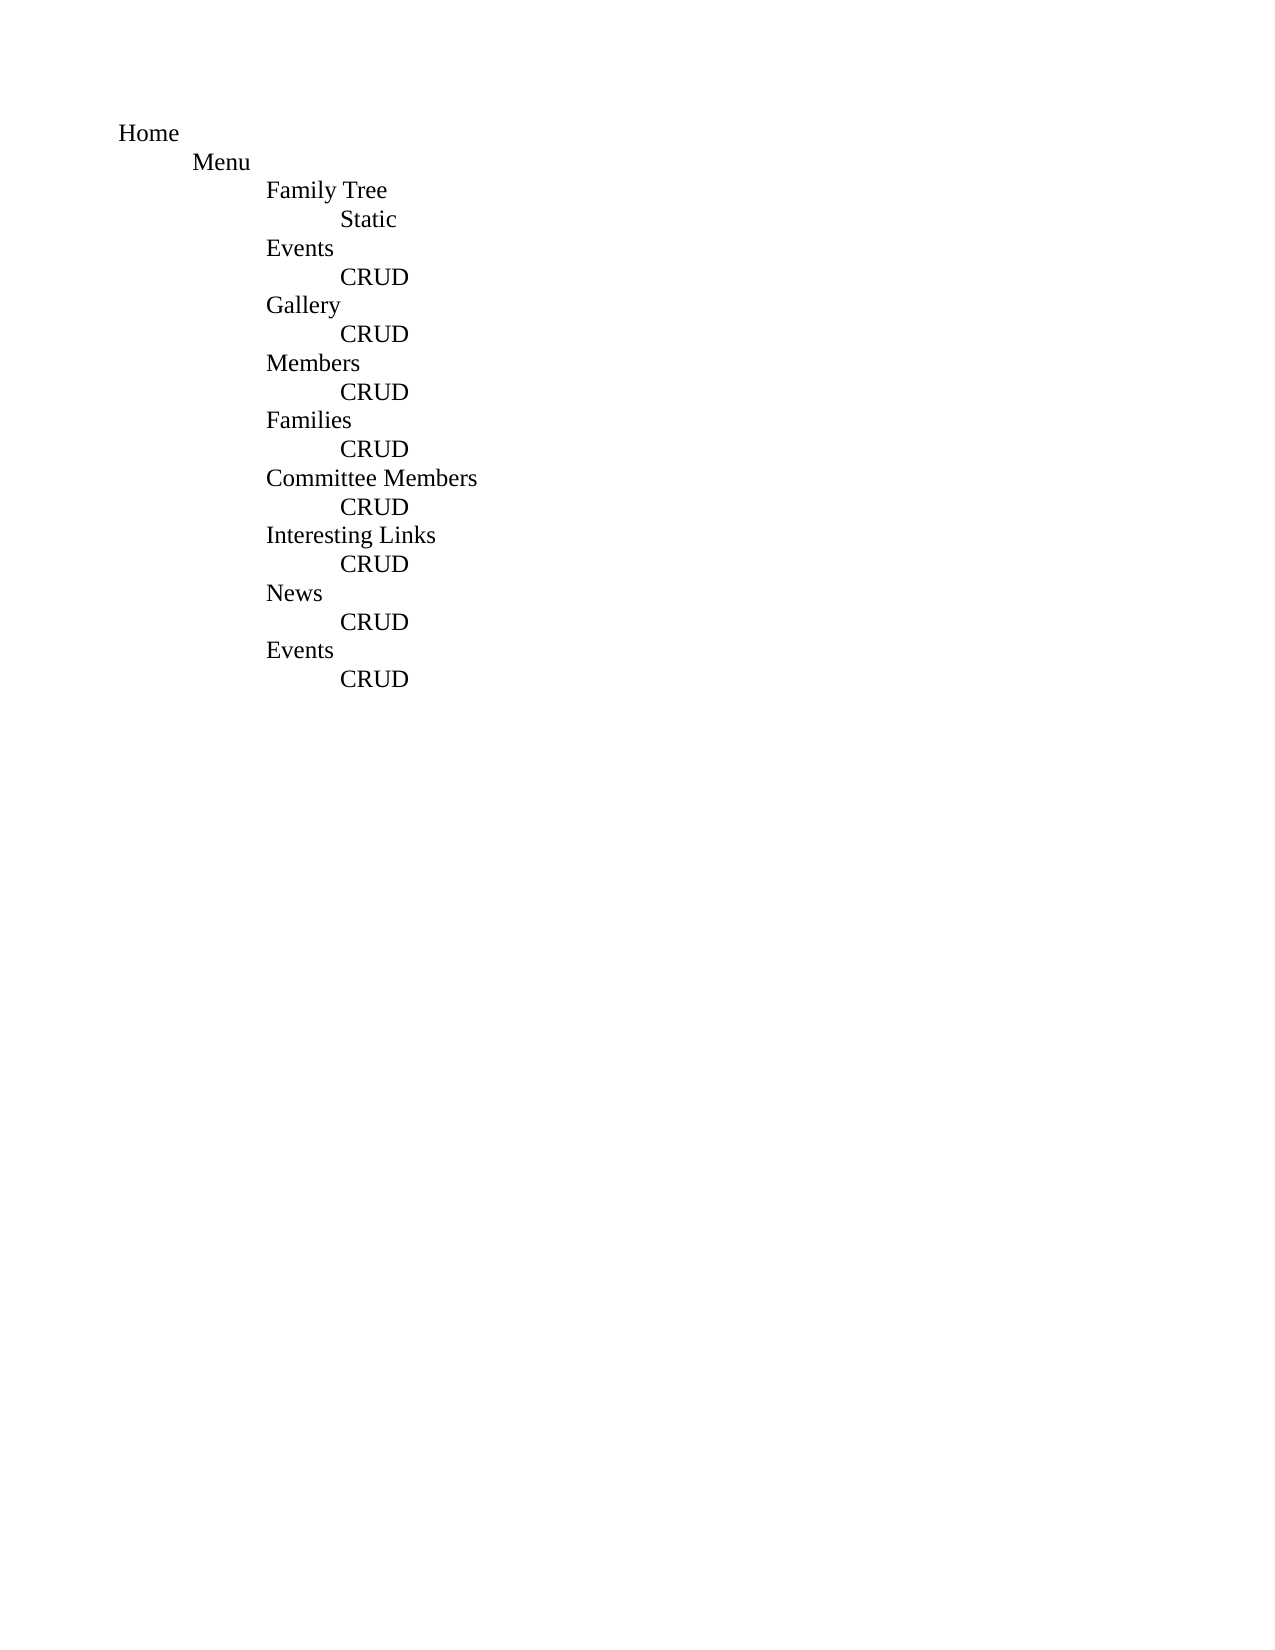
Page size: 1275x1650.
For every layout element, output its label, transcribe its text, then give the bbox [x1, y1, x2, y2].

text CRUD [118, 319, 1157, 348]
text Home [118, 118, 1157, 147]
text Members [118, 348, 1157, 377]
text Interesting Links [118, 521, 1157, 549]
text CRUD [118, 664, 1157, 693]
text CRUD [118, 607, 1157, 636]
text Gallery [118, 291, 1157, 319]
text CRUD [118, 262, 1157, 291]
text CRUD [118, 377, 1157, 406]
text CRUD [118, 434, 1157, 463]
text Menu [118, 147, 1157, 176]
text Families [118, 406, 1157, 434]
text Events [118, 233, 1157, 262]
text Events [118, 636, 1157, 664]
text Committee Members [118, 463, 1157, 492]
text Static [118, 204, 1157, 233]
text CRUD [118, 549, 1157, 578]
text CRUD [118, 492, 1157, 521]
text Family Tree [118, 176, 1157, 204]
text News [118, 578, 1157, 607]
